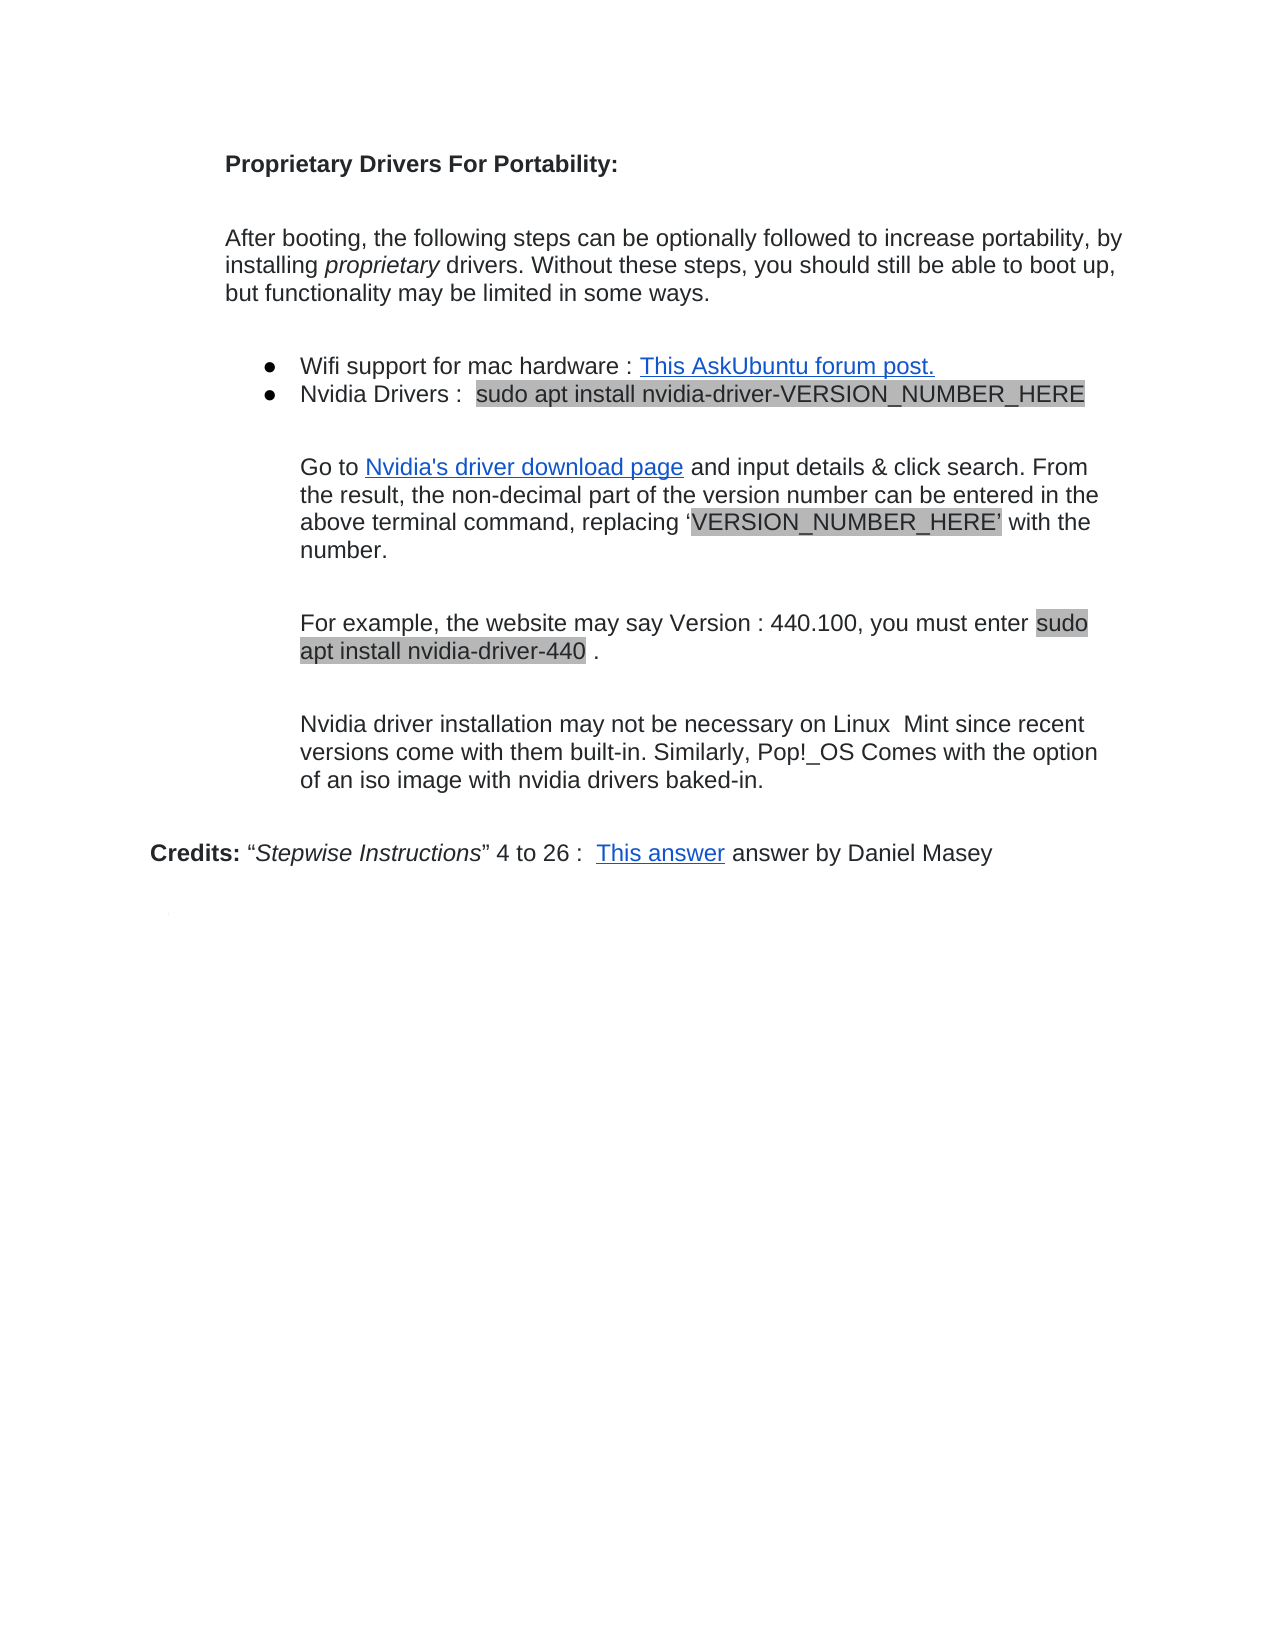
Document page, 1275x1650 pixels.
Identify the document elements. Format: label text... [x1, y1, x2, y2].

text After booting, the following steps can be optionally followed to increase portability, by installing proprietary drivers. Without these steps, you should still be able to boot up, but functionality may be limited in some ways. [225, 223, 1125, 306]
list Wifi support for mac hardware : This AskUbuntu forum post. [262, 352, 1125, 380]
text Proprietary Drivers For Portability: [225, 150, 1125, 178]
text Nvidia driver installation may not be necessary on Linux Mint since recent versions come with them built-in. Similarly, Pop!_OS Comes with the option of an iso image with nvidia drivers baked-in. [300, 710, 1125, 793]
text Go to Nvidia's driver download page and input details & click search. From the result, the non-decimal part of the version number can be entered in the above terminal command, replacing ‘VERSION_NUMBER_HERE’ with the number. [300, 453, 1125, 563]
text Credits: “Stepwise Instructions” 4 to 26 : This answer answer by Daniel Masey [150, 839, 1125, 867]
list Nvidia Drivers : sudo apt install nvidia-driver-VERSION_NUMBER_HERE [262, 380, 1125, 407]
text For example, the website may say Version : 440.100, you must enter sudo apt install nvidia-driver-440 . [300, 609, 1125, 664]
